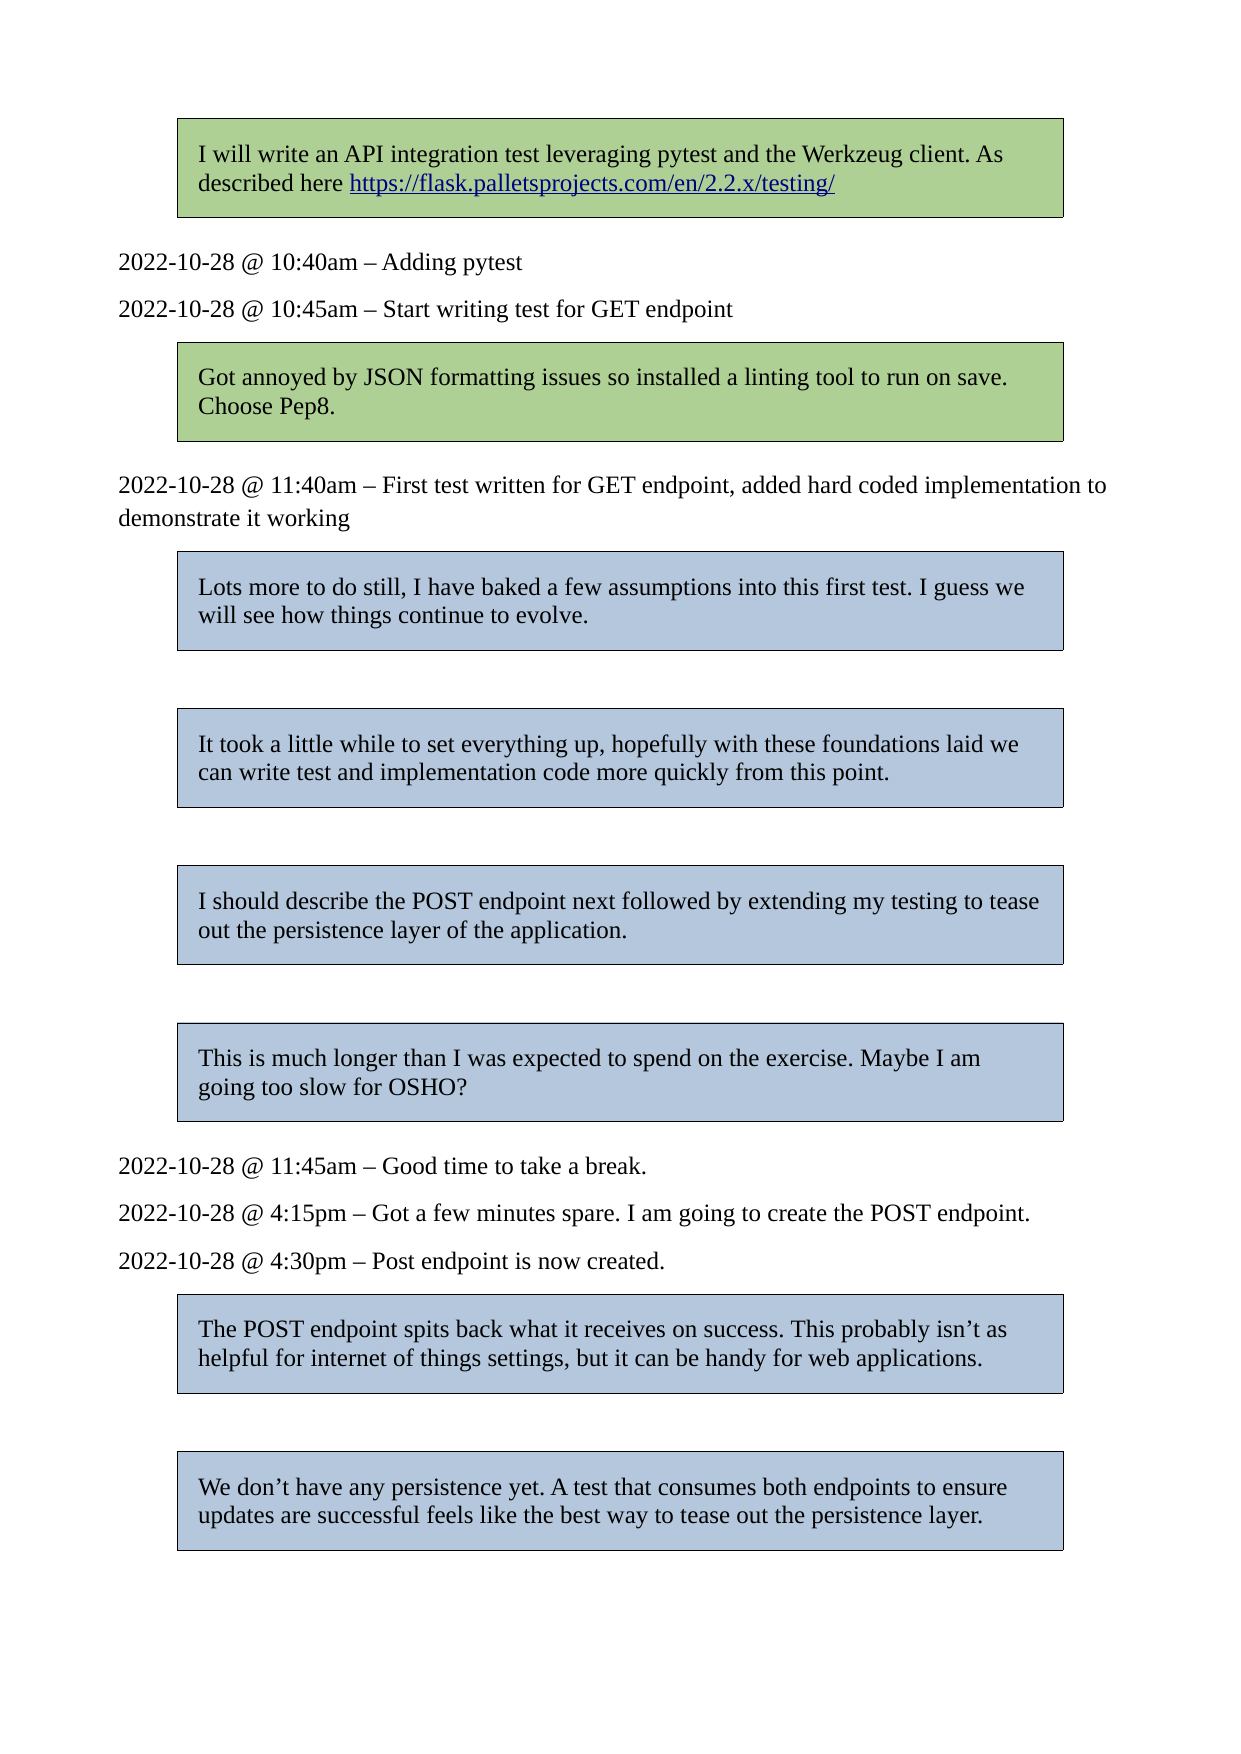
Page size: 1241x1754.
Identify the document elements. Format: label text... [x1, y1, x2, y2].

text 2022-10-28 @ 10:45am – Start writing test for GET endpoint [118, 294, 1122, 323]
text Lots more to do still, I have baked a few assumptions into this first test. I guess we will see how things continue to evolve. [178, 552, 1063, 650]
text I should describe the POST endpoint next followed by extending my testing to tease out the persistence layer of the application. [178, 866, 1063, 964]
text 2022-10-28 @ 11:40am – First test written for GET endpoint, added hard coded implementation to demonstrate it working [118, 470, 1122, 532]
text 2022-10-28 @ 10:40am – Adding pytest [118, 247, 1122, 275]
text This is much longer than I was expected to spend on the exercise. Maybe I am going too slow for OSHO? [178, 1024, 1063, 1121]
text The POST endpoint spits back what it receives on success. This probably isn’t as helpful for internet of things settings, but it can be handy for web applications. [178, 1295, 1063, 1393]
text 2022-10-28 @ 4:15pm – Got a few minutes spare. I am going to create the POST endpoint. [118, 1198, 1122, 1227]
text It took a little while to set everything up, hopefully with these foundations laid we can write test and implementation code more quickly from this point. [178, 709, 1063, 807]
text We don’t have any persistence yet. A test that consumes both endpoints to ensure updates are successful feels like the best way to tease out the persistence layer. [178, 1452, 1063, 1550]
text 2022-10-28 @ 11:45am – Good time to take a break. [118, 1151, 1122, 1179]
text Got annoyed by JSON formatting issues so installed a linting tool to run on save. Choose Pep8. [178, 343, 1063, 441]
text 2022-10-28 @ 4:30pm – Post endpoint is now created. [118, 1246, 1122, 1275]
text I will write an API integration test leveraging pytest and the Werkzeug client. As described here https://flask.palletsprojects.com/en/2.2.x/testing/ [178, 119, 1063, 217]
